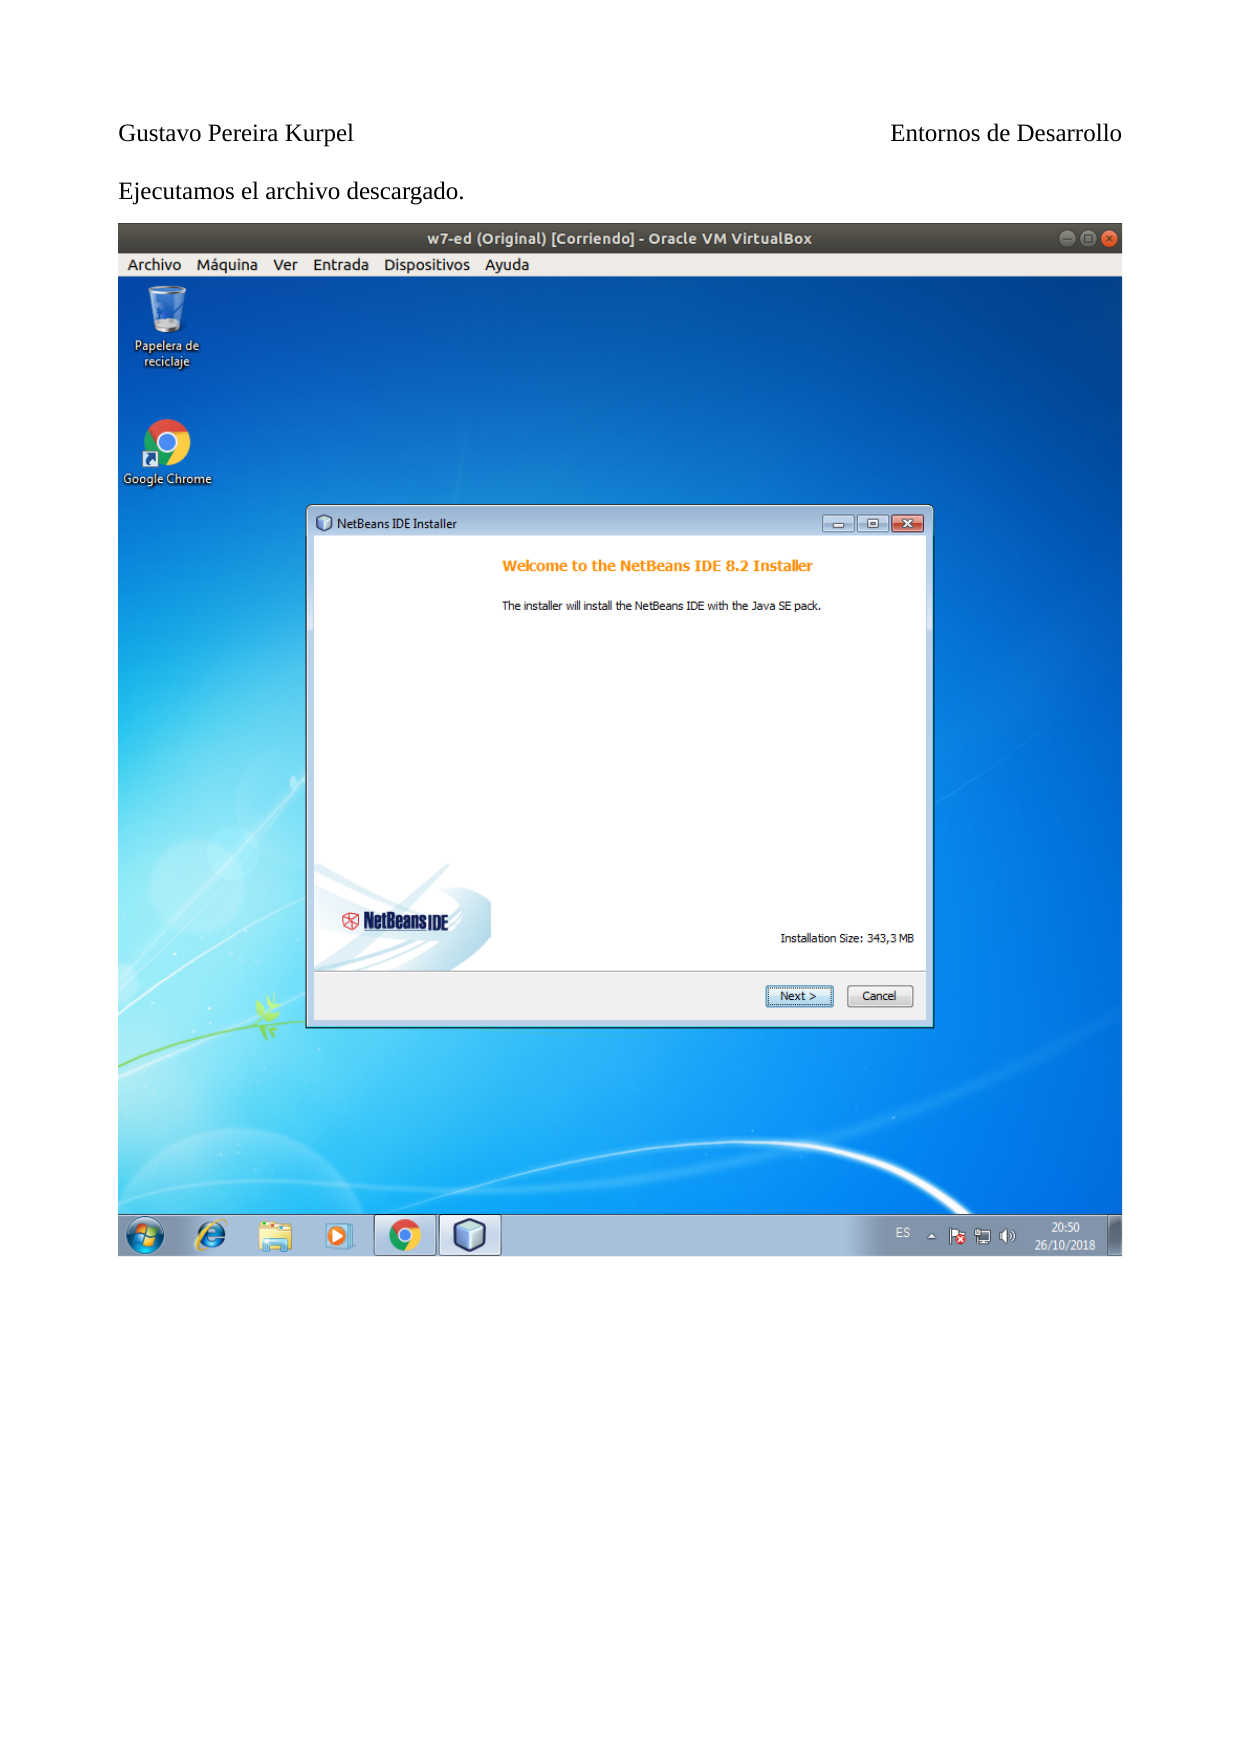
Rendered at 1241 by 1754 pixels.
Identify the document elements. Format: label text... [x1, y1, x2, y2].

text Ejecutamos el archivo descargado. [118, 176, 1122, 205]
picture [118, 223, 1123, 1257]
